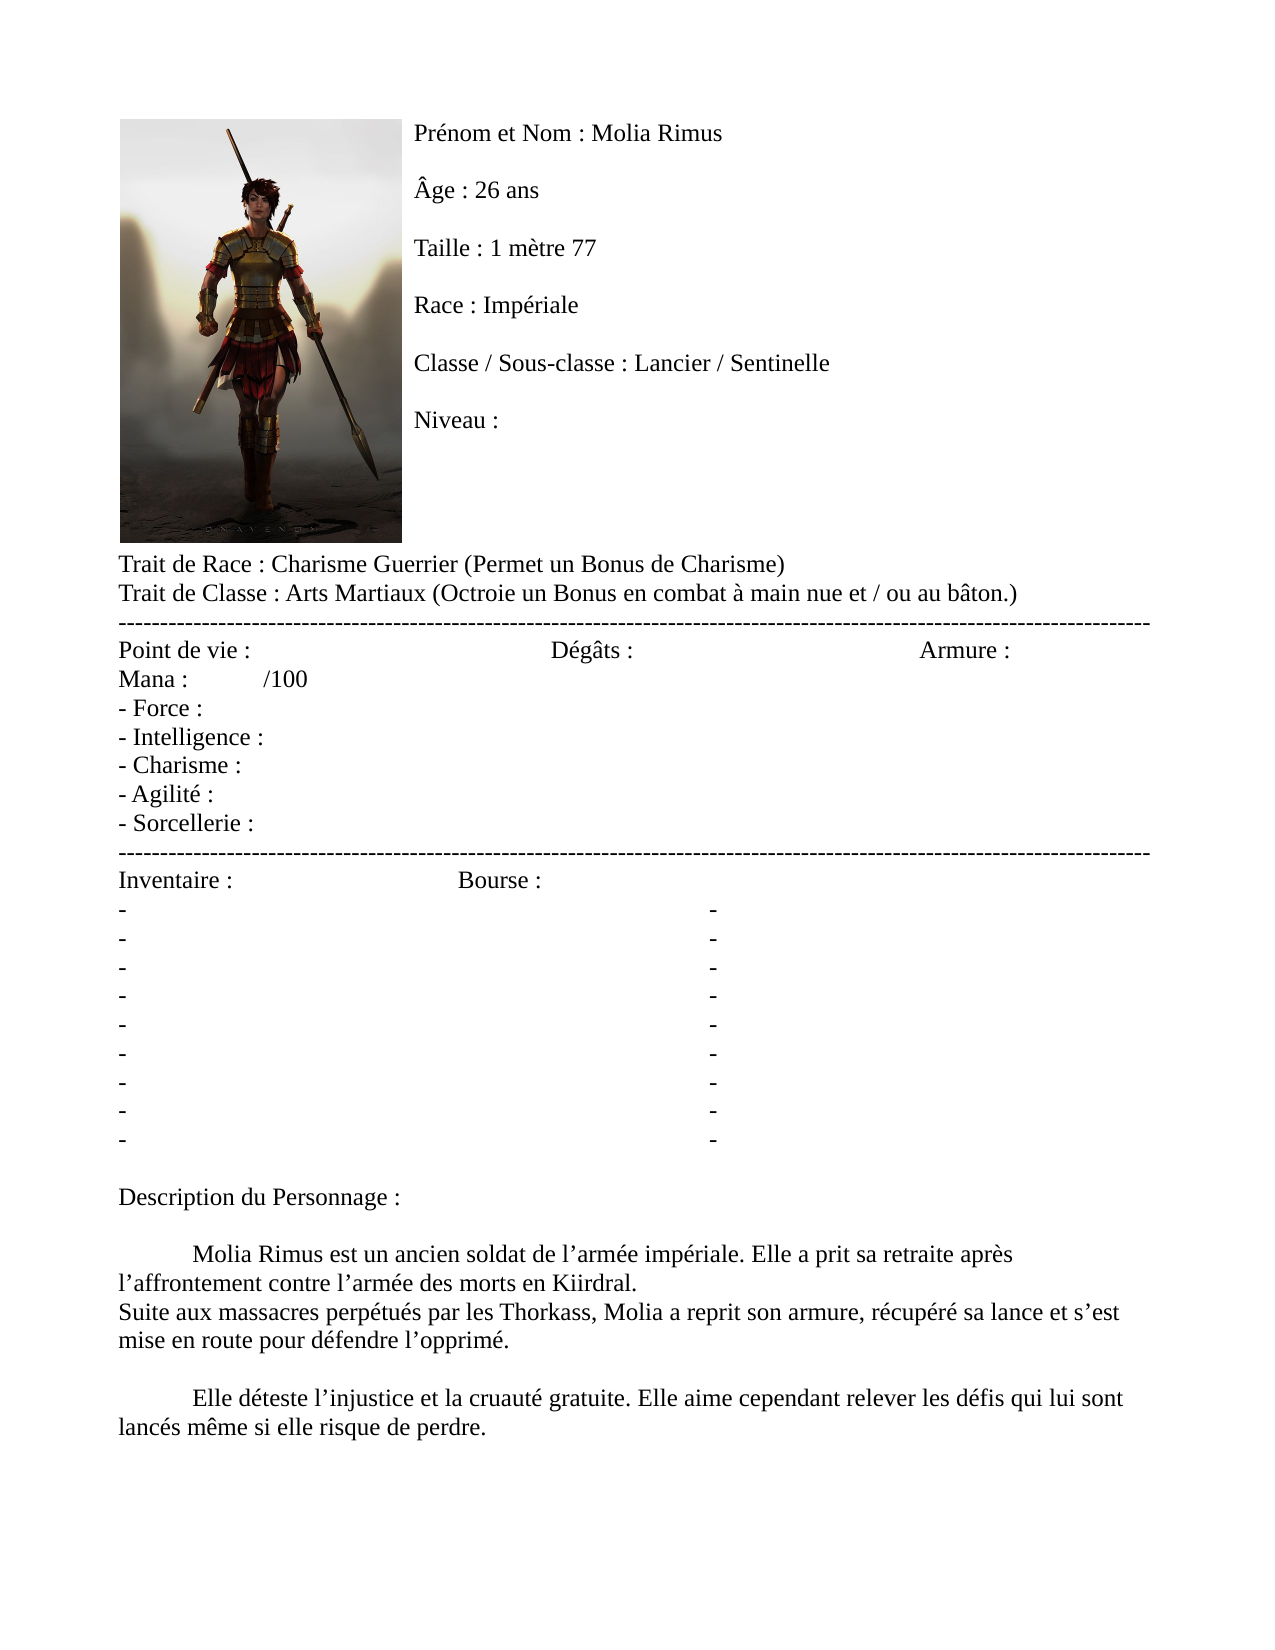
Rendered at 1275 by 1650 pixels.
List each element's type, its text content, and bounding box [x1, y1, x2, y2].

text - - [118, 1124, 1157, 1153]
text Âge : 26 ans [402, 176, 1157, 204]
text - Charisme : [118, 751, 1157, 779]
text Trait de Classe : Arts Martiaux (Octroie un Bonus en combat à main nue et / ou au bâton.) [118, 578, 1157, 607]
text - Force : [118, 693, 1157, 722]
text - Intelligence : [118, 722, 1157, 751]
text - - [118, 981, 1157, 1009]
text - - [118, 1038, 1157, 1067]
text - - [118, 894, 1157, 923]
text Inventaire : Bourse : [118, 866, 1157, 894]
text - - [118, 923, 1157, 952]
text - - [118, 1067, 1157, 1096]
text Molia Rimus est un ancien soldat de l’armée impériale. Elle a prit sa retraite après l’affrontement contre l’armée des morts en Kiirdral. [118, 1239, 1157, 1297]
text ---------------------------------------------------------------------------------------------------------------------------- [118, 607, 1157, 636]
text ---------------------------------------------------------------------------------------------------------------------------- [118, 837, 1157, 866]
picture [120, 119, 402, 543]
text - - [118, 1096, 1157, 1124]
text Taille : 1 mètre 77 [402, 233, 1157, 262]
text - - [118, 952, 1157, 981]
text Elle déteste l’injustice et la cruauté gratuite. Elle aime cependant relever les défis qui lui sont lancés même si elle risque de perdre. [118, 1383, 1157, 1441]
text - - [118, 1009, 1157, 1038]
text Prénom et Nom : Molia Rimus [118, 118, 1157, 147]
text Race : Impériale [402, 291, 1157, 319]
text - Sorcellerie : [118, 808, 1157, 837]
text Point de vie : Dégâts : Armure : [118, 636, 1157, 664]
text - Agilité : [118, 779, 1157, 808]
text Suite aux massacres perpétués par les Thorkass, Molia a reprit son armure, récupéré sa lance et s’est mise en route pour défendre l’opprimé. [118, 1297, 1157, 1354]
text Mana : /100 [118, 664, 1157, 693]
text Trait de Race : Charisme Guerrier (Permet un Bonus de Charisme) [118, 549, 1157, 578]
text Description du Personnage : [118, 1182, 1157, 1211]
text Classe / Sous-classe : Lancier / Sentinelle [402, 348, 1157, 377]
text Niveau : [402, 406, 1157, 434]
